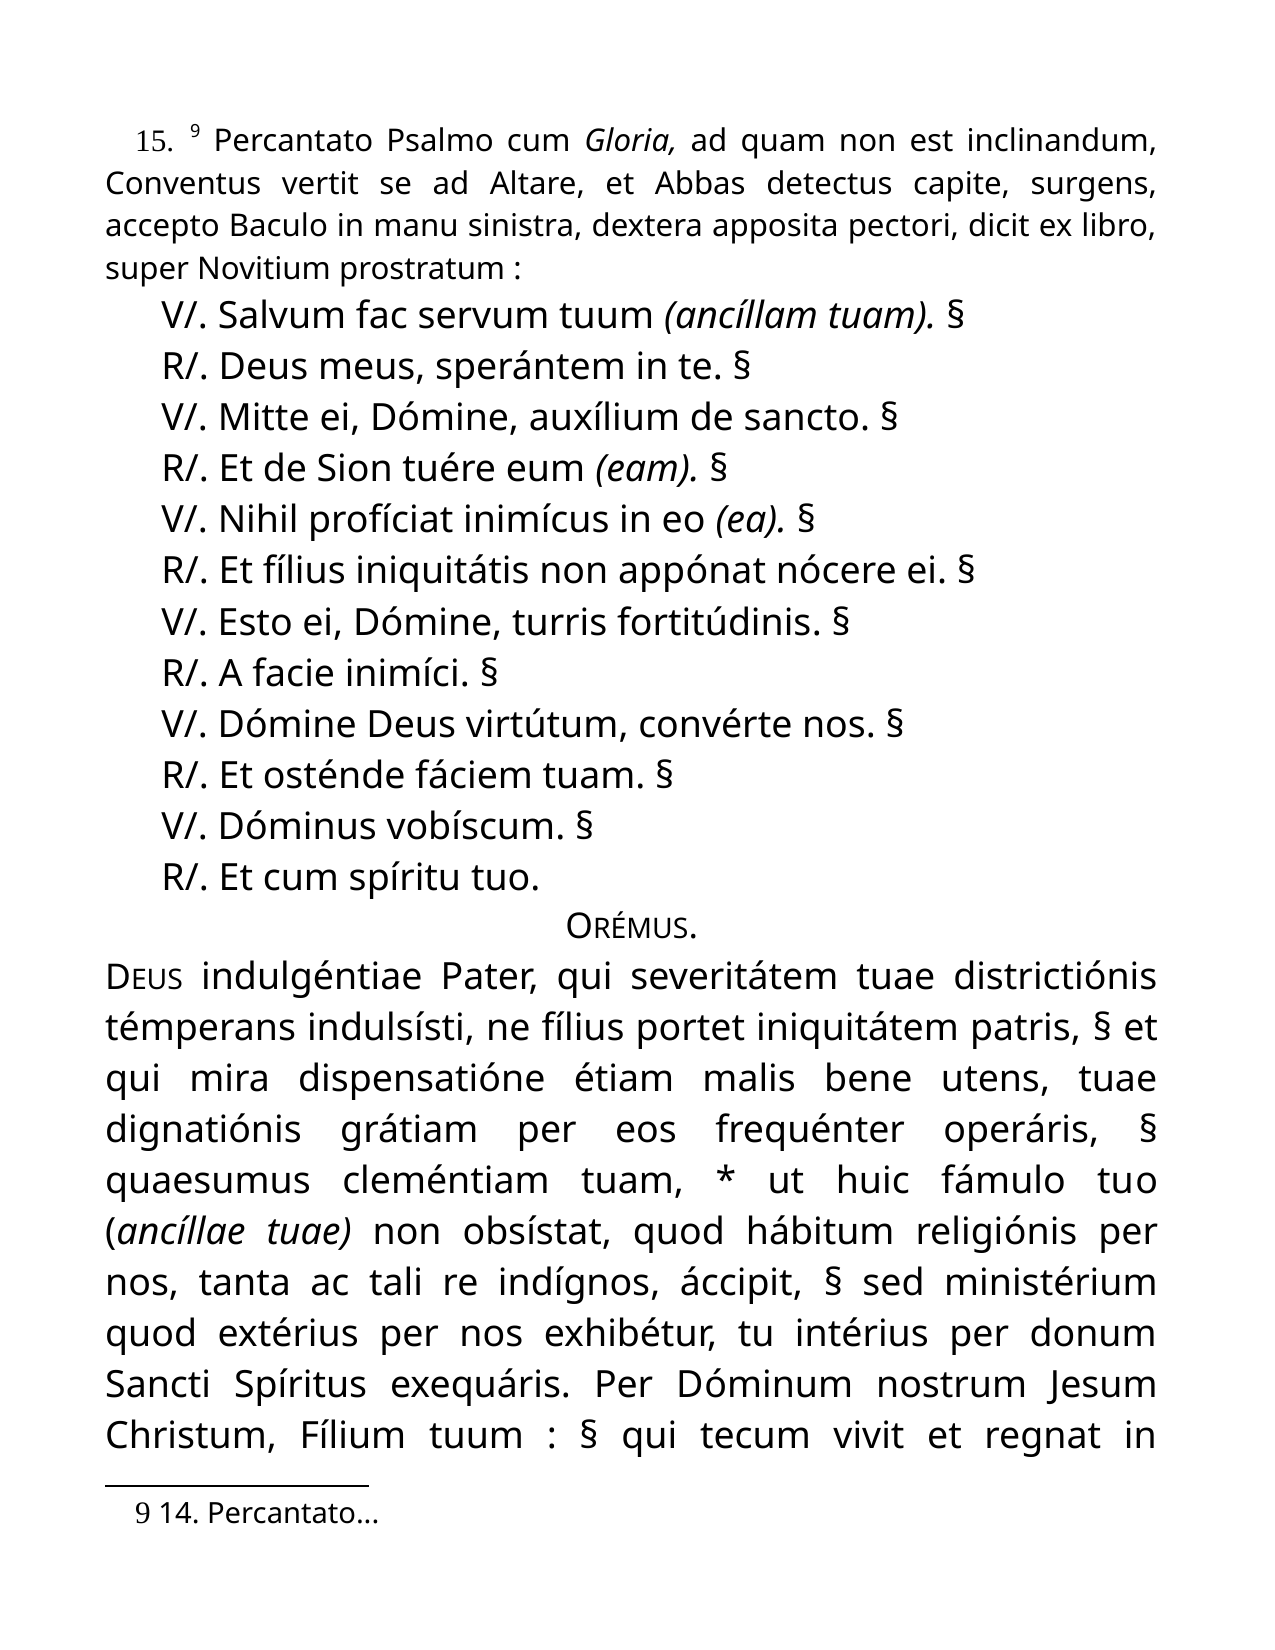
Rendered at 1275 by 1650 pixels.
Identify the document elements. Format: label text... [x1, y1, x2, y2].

list R/. Et de Sion tuére eum (eam). § [161, 442, 1158, 493]
list Percantato Psalmo cum Gloria, ad quam non est inclinandum, Conventus vertit se ad Altare, et Abbas detectus capite, surgens, accepto Baculo in manu sinistra, dextera apposita pectori, dicit ex libro, super Novitium prostratum : [105, 118, 1158, 288]
list V/. Nihil profíciat inimícus in eo (ea). § [161, 493, 1158, 544]
list 14. Percantato... [105, 1492, 1158, 1532]
list V/. Esto ei, Dómine, turris fortitúdinis. § [161, 595, 1158, 646]
list R/. Et cum spíritu tuo. [161, 850, 1158, 901]
list Deus indulgéntiae Pater, qui severitátem tuae districtiónis témperans indulsísti, ne fílius portet iniquitátem patris, § et qui mira dispensatióne étiam malis bene utens, tuae dignatiónis grátiam per eos frequénter operáris, § quaesumus cleméntiam tuam, * ut huic fámulo tuo (ancíllae tuae) non obsístat, quod hábitum religiónis per nos, tanta ac tali re indígnos, áccipit, § sed ministérium quod extérius per nos exhibétur, tu intérius per donum Sancti Spíritus exequáris. Per Dóminum nostrum Jesum Christum, Fílium tuum : § qui tecum vivit et regnat in [105, 949, 1158, 1460]
list V/. Dómine Deus virtútum, convérte nos. § [161, 697, 1158, 748]
list R/. A facie inimíci. § [161, 646, 1158, 697]
list R/. Et osténde fáciem tuam. § [161, 748, 1158, 799]
list V/. Mitte ei, Dómine, auxílium de sancto. § [161, 391, 1158, 442]
list V/. Dóminus vobíscum. § [161, 799, 1158, 850]
list V/. Salvum fac servum tuum (ancíllam tuam). § [161, 288, 1158, 339]
list R/. Deus meus, sperántem in te. § [161, 339, 1158, 391]
list R/. Et fílius iniquitátis non appónat nócere ei. § [161, 544, 1158, 595]
list Orémus. [105, 901, 1158, 949]
